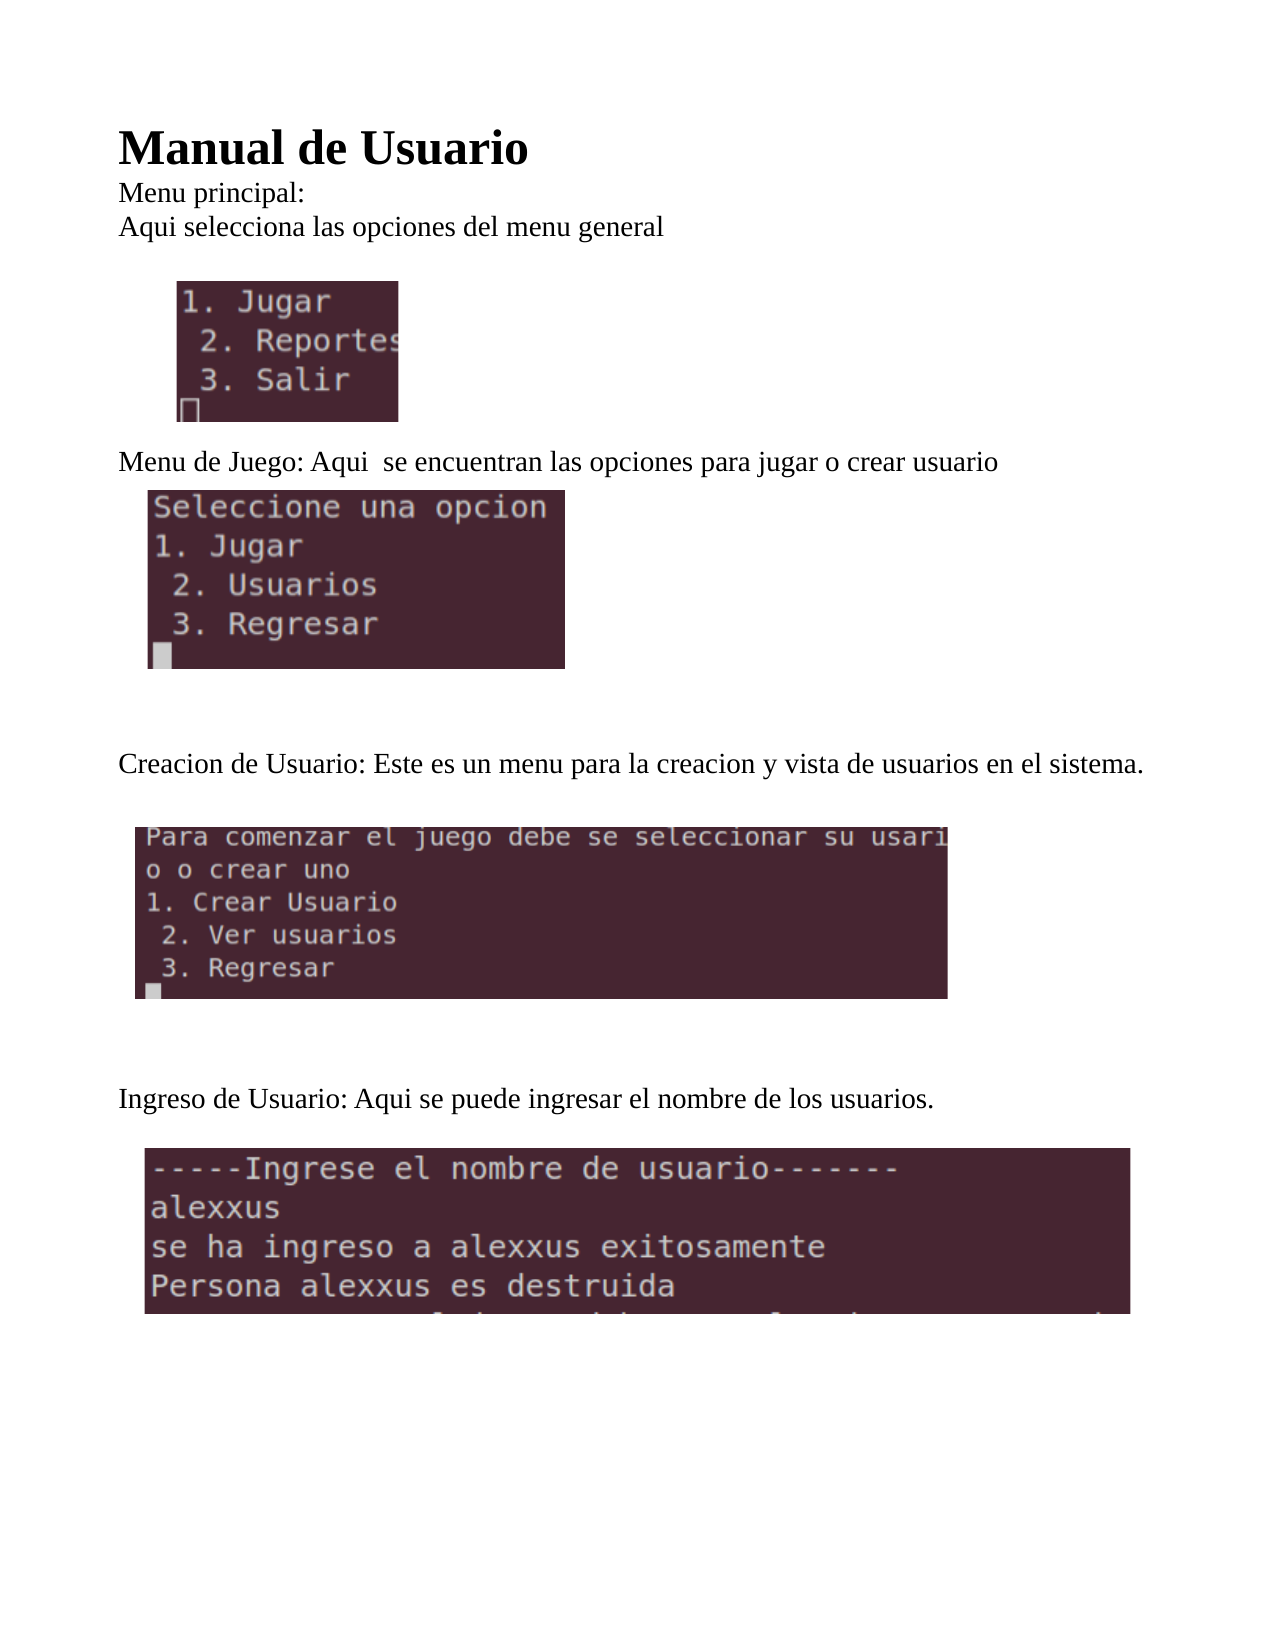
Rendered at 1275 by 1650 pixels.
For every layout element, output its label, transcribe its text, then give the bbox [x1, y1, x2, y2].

text Menu de Juego: Aqui se encuentran las opciones para jugar o crear usuario [118, 444, 1157, 477]
picture [147, 490, 565, 669]
picture [135, 827, 948, 999]
picture [144, 1148, 1131, 1314]
text Manual de Usuario [118, 118, 1157, 176]
text Menu principal: [118, 176, 1157, 209]
text Aqui selecciona las opciones del menu general [118, 209, 1157, 243]
text Ingreso de Usuario: Aqui se puede ingresar el nombre de los usuarios. [118, 1081, 1157, 1115]
picture [176, 281, 399, 422]
text Creacion de Usuario: Este es un menu para la creacion y vista de usuarios en el sistema. [118, 746, 1157, 779]
